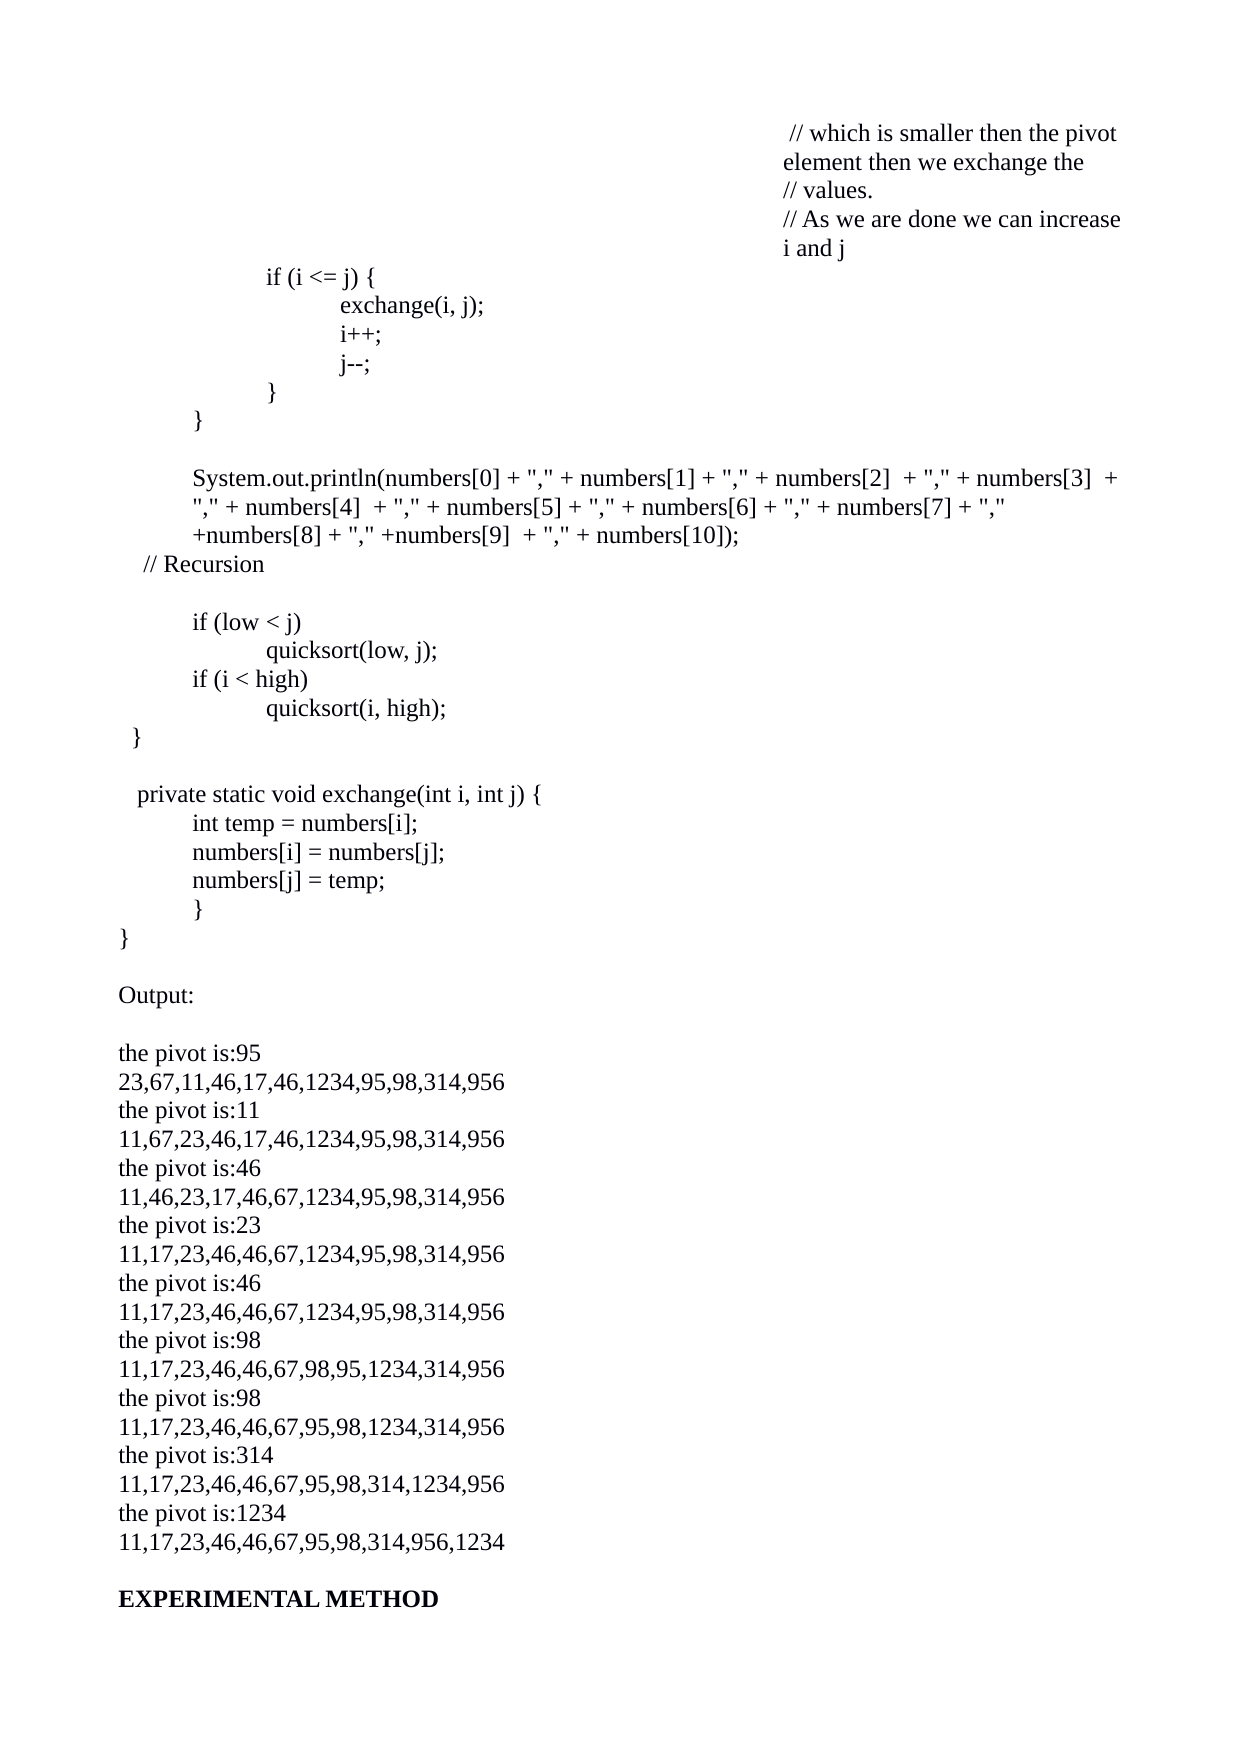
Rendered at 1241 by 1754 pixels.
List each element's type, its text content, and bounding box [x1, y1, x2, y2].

text 11,67,23,46,17,46,1234,95,98,314,956 [118, 1124, 1122, 1153]
text j--; [118, 348, 1122, 377]
text 11,17,23,46,46,67,95,98,314,956,1234 [118, 1527, 1122, 1556]
text // values. [118, 176, 1122, 204]
text private static void exchange(int i, int j) { [118, 779, 1122, 808]
text the pivot is:23 [118, 1211, 1122, 1239]
text } [118, 406, 1122, 434]
text quicksort(low, j); [118, 636, 1122, 664]
text // which is smaller then the pivot element then we exchange the [118, 118, 1122, 176]
text the pivot is:1234 [118, 1498, 1122, 1527]
text the pivot is:98 [118, 1326, 1122, 1354]
text if (low < j) [118, 607, 1122, 636]
text 11,17,23,46,46,67,98,95,1234,314,956 [118, 1354, 1122, 1383]
text System.out.println(numbers[0] + "," + numbers[1] + "," + numbers[2] + "," + numbers[3] + "," + numbers[4] + "," + numbers[5] + "," + numbers[6] + "," + numbers[7] + "," +numbers[8] + "," +numbers[9] + "," + numbers[10]); [118, 463, 1122, 549]
text } [118, 722, 1122, 751]
text 11,17,23,46,46,67,1234,95,98,314,956 [118, 1239, 1122, 1268]
text Output: [118, 981, 1122, 1009]
text the pivot is:46 [118, 1153, 1122, 1182]
text quicksort(i, high); [118, 693, 1122, 722]
text if (i < high) [118, 664, 1122, 693]
text } [118, 923, 1122, 952]
text 11,17,23,46,46,67,95,98,314,1234,956 [118, 1469, 1122, 1498]
text EXPERIMENTAL METHOD [118, 1584, 1122, 1613]
text the pivot is:11 [118, 1096, 1122, 1124]
text // Recursion [118, 549, 1122, 578]
text the pivot is:98 [118, 1383, 1122, 1412]
text int temp = numbers[i]; [118, 808, 1122, 837]
text } [118, 894, 1122, 923]
text } [118, 377, 1122, 406]
text 11,17,23,46,46,67,95,98,1234,314,956 [118, 1412, 1122, 1441]
text the pivot is:95 [118, 1038, 1122, 1067]
text exchange(i, j); [118, 291, 1122, 319]
text 23,67,11,46,17,46,1234,95,98,314,956 [118, 1067, 1122, 1096]
text the pivot is:46 [118, 1268, 1122, 1297]
text numbers[j] = temp; [118, 866, 1122, 894]
text 11,17,23,46,46,67,1234,95,98,314,956 [118, 1297, 1122, 1326]
text i++; [118, 319, 1122, 348]
text the pivot is:314 [118, 1441, 1122, 1469]
text 11,46,23,17,46,67,1234,95,98,314,956 [118, 1182, 1122, 1211]
text numbers[i] = numbers[j]; [118, 837, 1122, 866]
text if (i <= j) { [118, 262, 1122, 291]
text // As we are done we can increase i and j [118, 204, 1122, 262]
